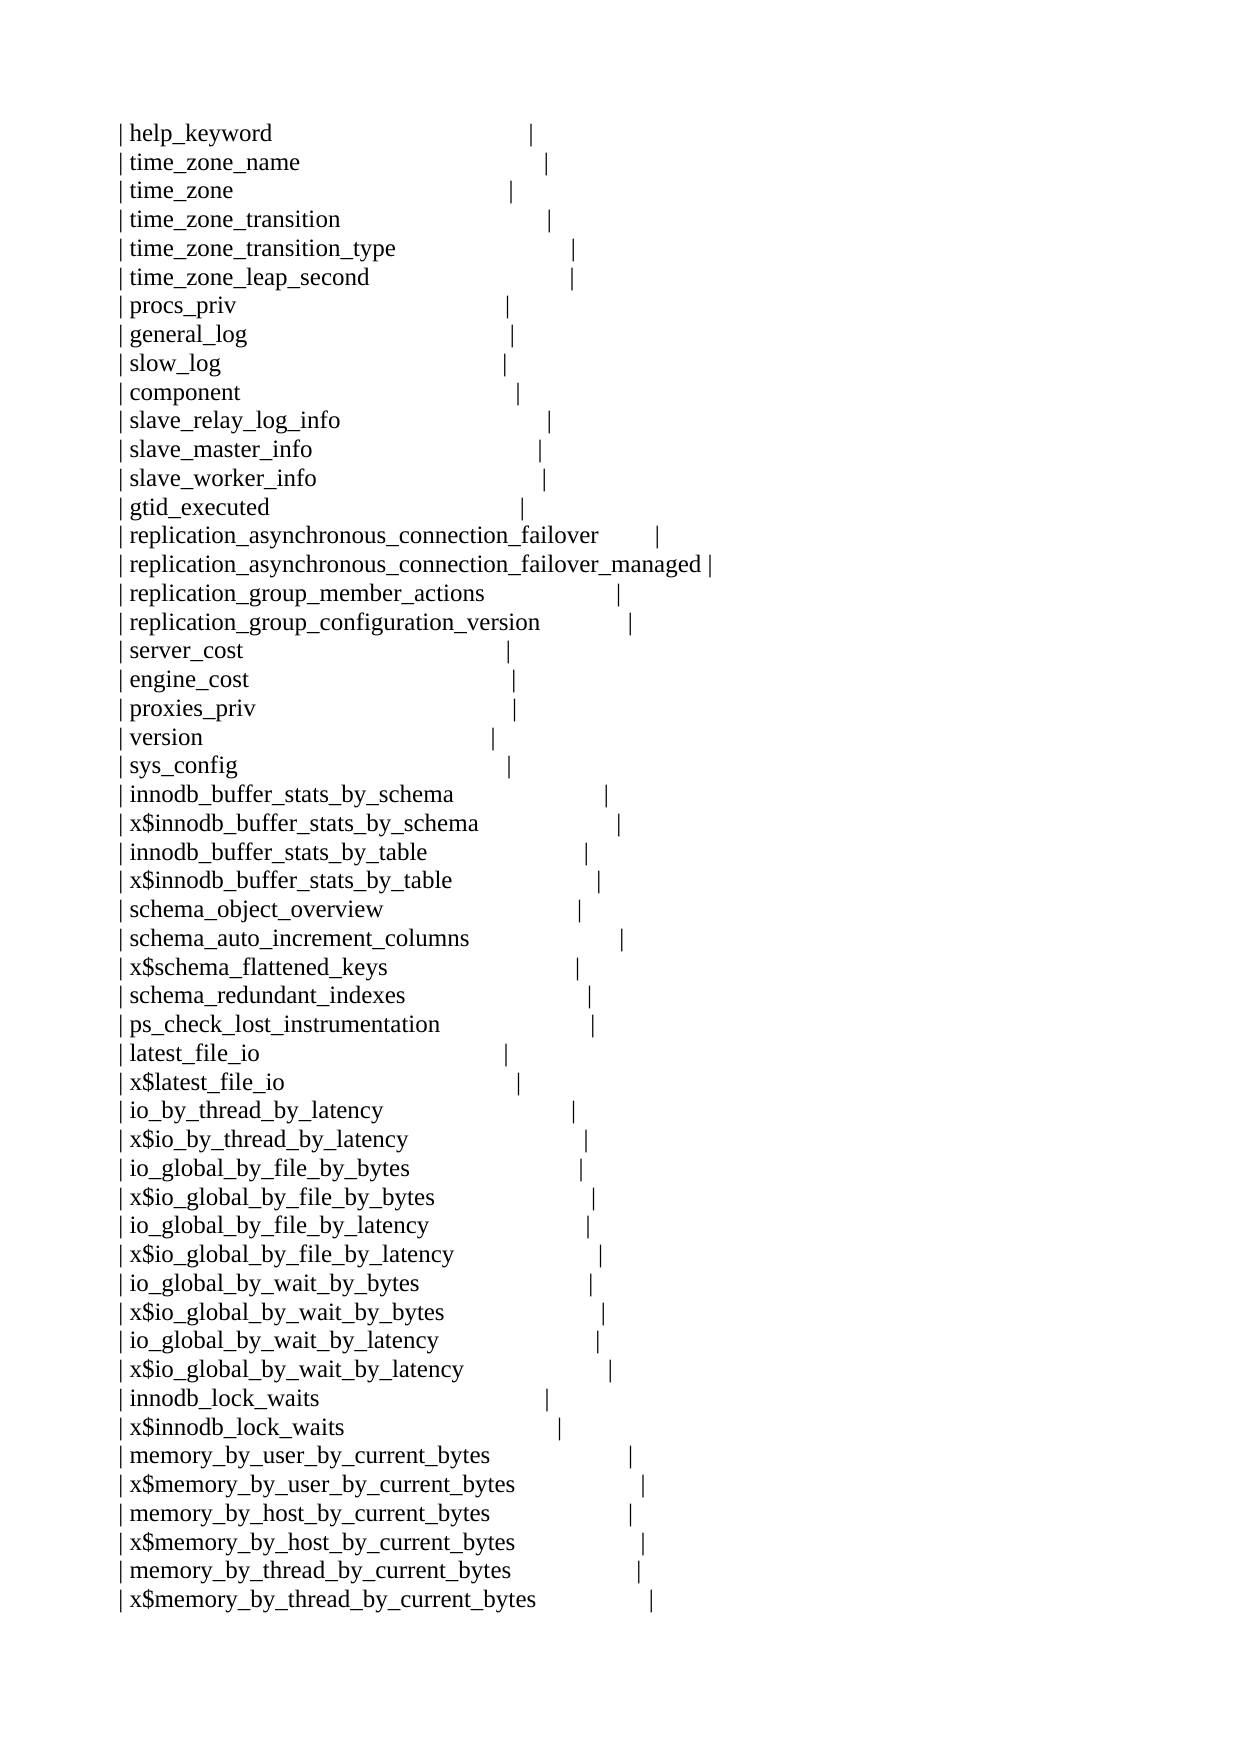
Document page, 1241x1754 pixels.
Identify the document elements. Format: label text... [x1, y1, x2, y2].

text | schema_object_overview | [118, 894, 1122, 923]
text | replication_group_member_actions | [118, 578, 1122, 607]
text | io_global_by_file_by_bytes | [118, 1153, 1122, 1182]
text | x$memory_by_user_by_current_bytes | [118, 1469, 1122, 1498]
text | schema_auto_increment_columns | [118, 923, 1122, 952]
text | x$memory_by_host_by_current_bytes | [118, 1527, 1122, 1556]
text | innodb_buffer_stats_by_table | [118, 837, 1122, 866]
text | x$innodb_buffer_stats_by_table | [118, 866, 1122, 894]
text | io_global_by_wait_by_latency | [118, 1326, 1122, 1354]
text | time_zone_transition | [118, 204, 1122, 233]
text | io_global_by_file_by_latency | [118, 1211, 1122, 1239]
text | replication_group_configuration_version | [118, 607, 1122, 636]
text | x$io_by_thread_by_latency | [118, 1124, 1122, 1153]
text | slave_relay_log_info | [118, 406, 1122, 434]
text | general_log | [118, 319, 1122, 348]
text | time_zone | [118, 176, 1122, 204]
text | time_zone_transition_type | [118, 233, 1122, 262]
text | x$latest_file_io | [118, 1067, 1122, 1096]
text | server_cost | [118, 636, 1122, 664]
text | time_zone_leap_second | [118, 262, 1122, 291]
text | memory_by_thread_by_current_bytes | [118, 1556, 1122, 1584]
text | memory_by_user_by_current_bytes | [118, 1441, 1122, 1469]
text | innodb_lock_waits | [118, 1383, 1122, 1412]
text | slave_master_info | [118, 434, 1122, 463]
text | procs_priv | [118, 291, 1122, 319]
text | latest_file_io | [118, 1038, 1122, 1067]
text | ps_check_lost_instrumentation | [118, 1009, 1122, 1038]
text | gtid_executed | [118, 492, 1122, 521]
text | slave_worker_info | [118, 463, 1122, 492]
text | replication_asynchronous_connection_failover_managed | [118, 549, 1122, 578]
text | proxies_priv | [118, 693, 1122, 722]
text | engine_cost | [118, 664, 1122, 693]
text | io_by_thread_by_latency | [118, 1096, 1122, 1124]
text | x$io_global_by_wait_by_bytes | [118, 1297, 1122, 1326]
text | memory_by_host_by_current_bytes | [118, 1498, 1122, 1527]
text | time_zone_name | [118, 147, 1122, 176]
text | x$innodb_lock_waits | [118, 1412, 1122, 1441]
text | x$io_global_by_wait_by_latency | [118, 1354, 1122, 1383]
text | sys_config | [118, 751, 1122, 779]
text | x$innodb_buffer_stats_by_schema | [118, 808, 1122, 837]
text | io_global_by_wait_by_bytes | [118, 1268, 1122, 1297]
text | x$memory_by_thread_by_current_bytes | [118, 1584, 1122, 1613]
text | innodb_buffer_stats_by_schema | [118, 779, 1122, 808]
text | x$io_global_by_file_by_latency | [118, 1239, 1122, 1268]
text | x$io_global_by_file_by_bytes | [118, 1182, 1122, 1211]
text | replication_asynchronous_connection_failover | [118, 521, 1122, 549]
text | help_keyword | [118, 118, 1122, 147]
text | schema_redundant_indexes | [118, 981, 1122, 1009]
text | slow_log | [118, 348, 1122, 377]
text | version | [118, 722, 1122, 751]
text | x$schema_flattened_keys | [118, 952, 1122, 981]
text | component | [118, 377, 1122, 406]
